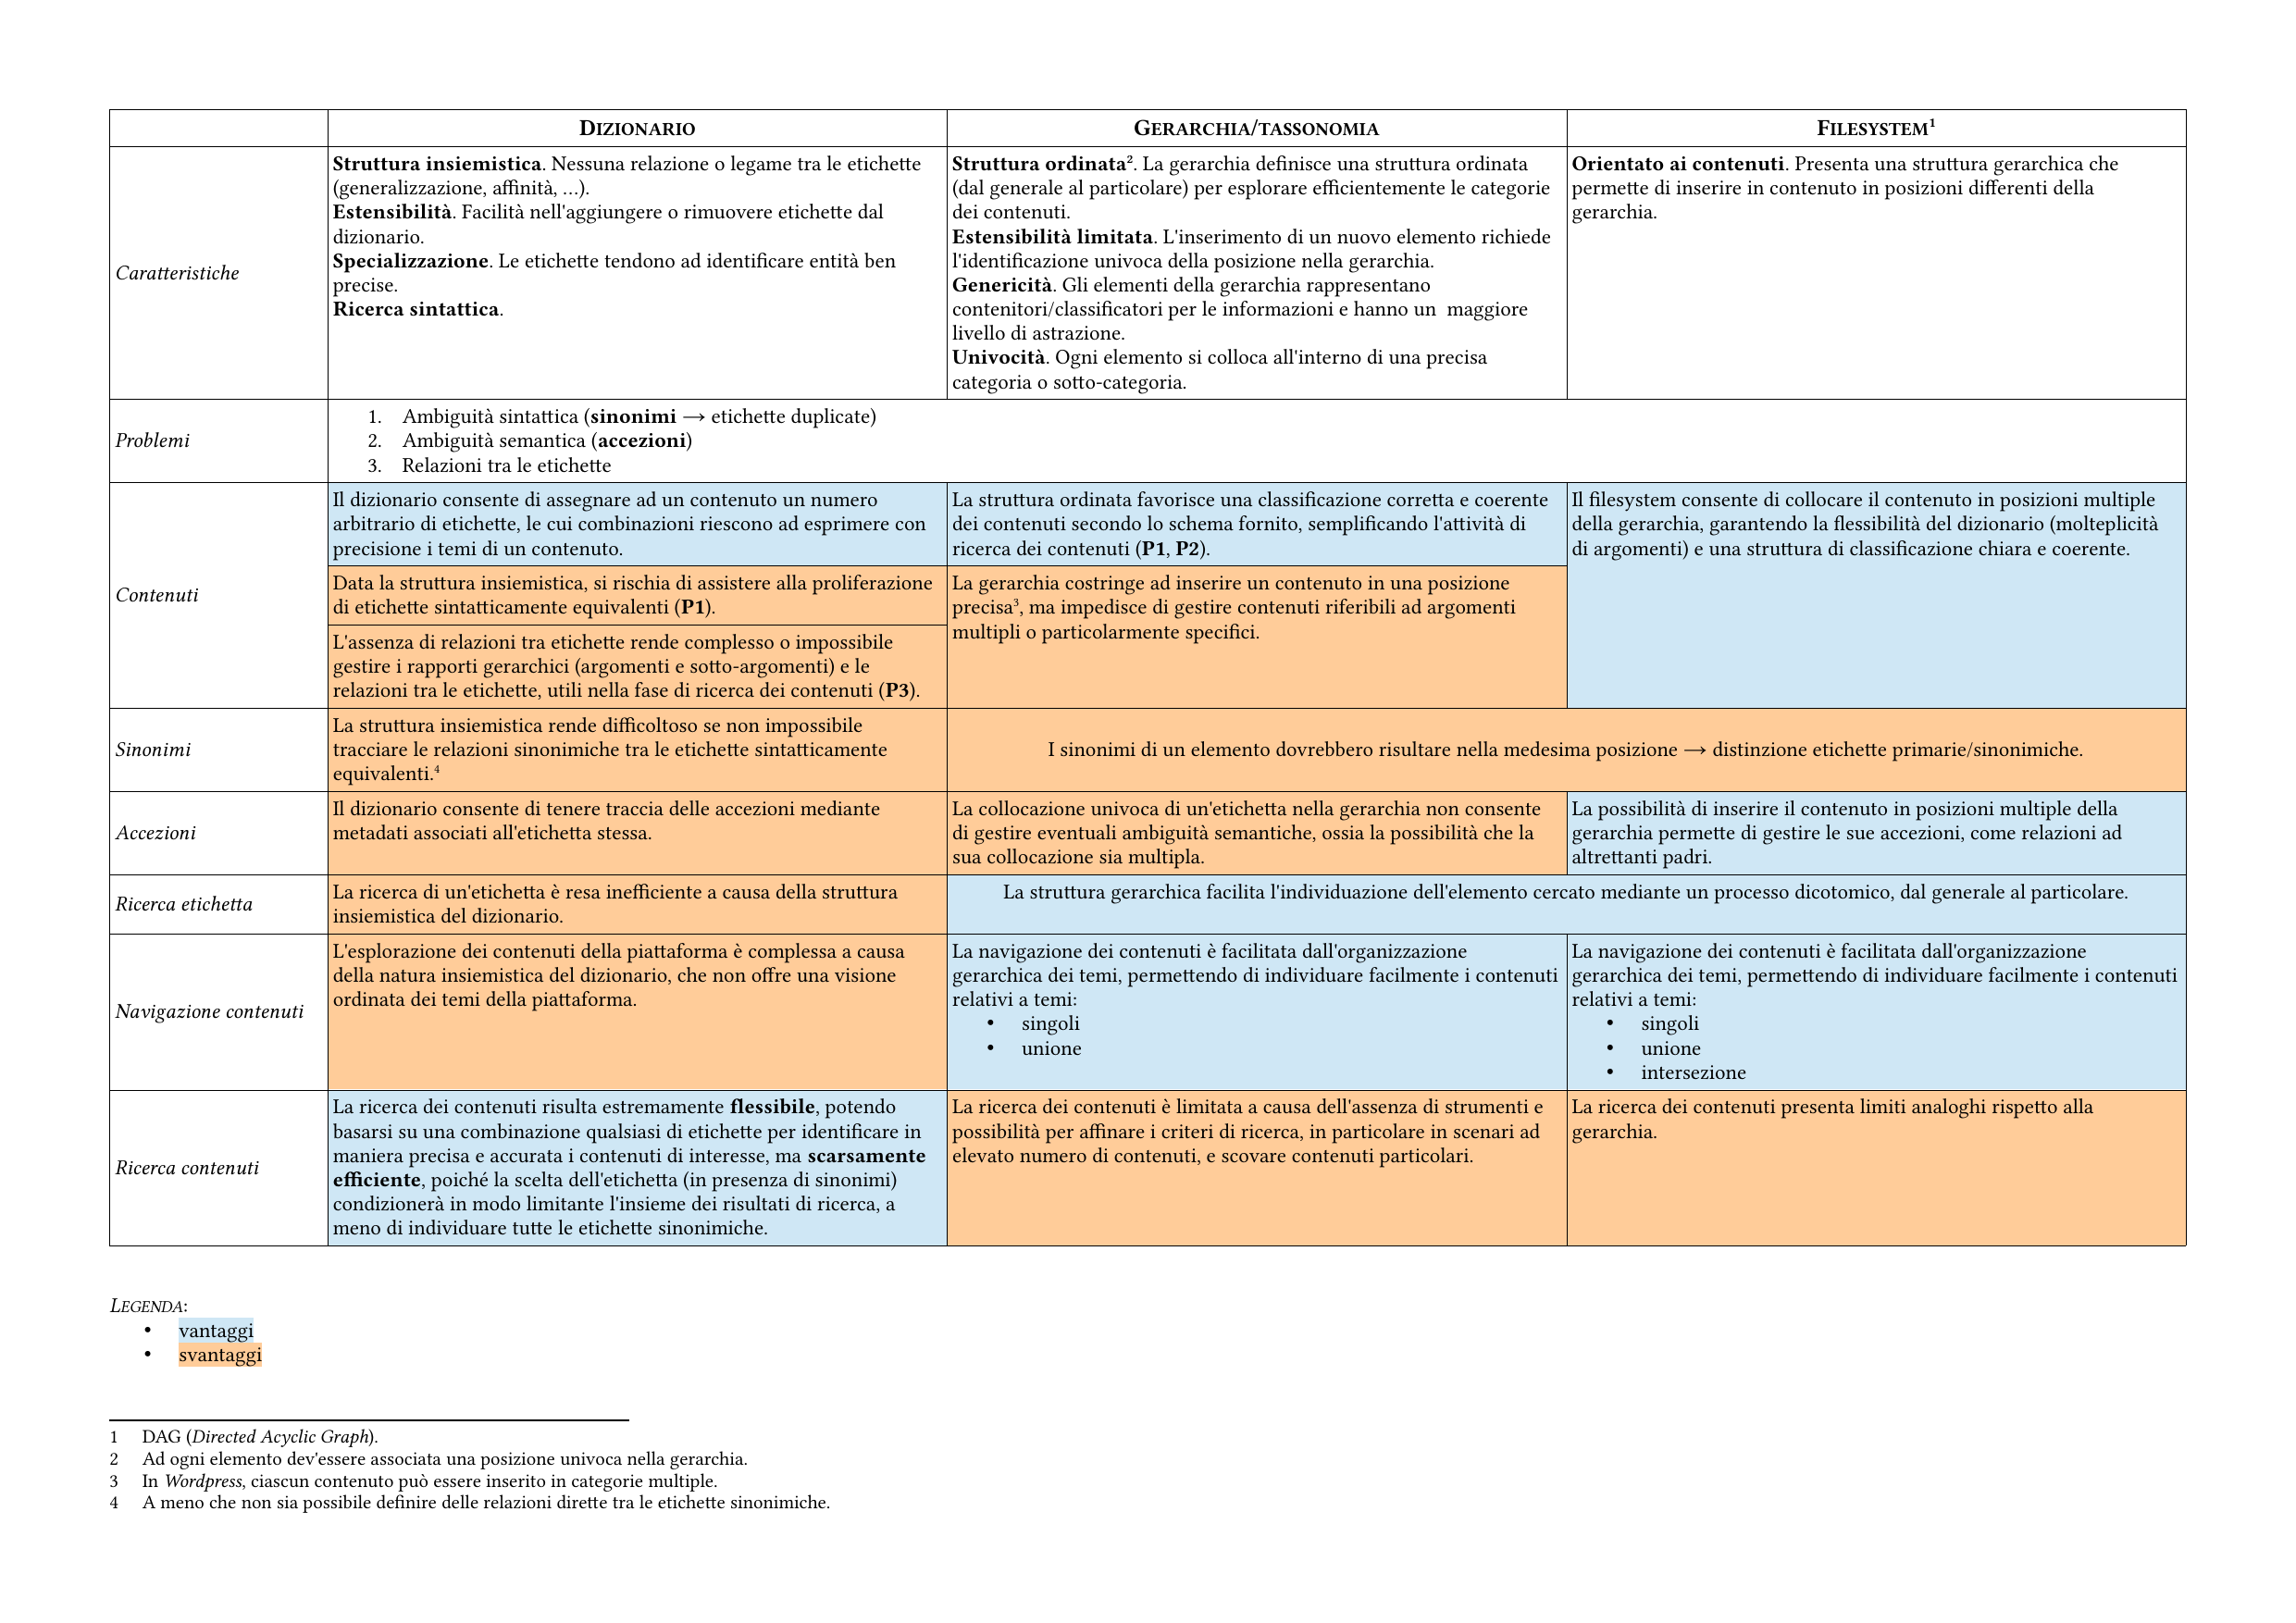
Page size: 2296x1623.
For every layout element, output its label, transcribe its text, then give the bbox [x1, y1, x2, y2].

table_cell Contenuti [110, 483, 328, 708]
table_cell Struttura insiemistica. Nessuna relazione o legame tra le etichette (generalizzazione, affinità, ...). Estensibilità. Facilità nell'aggiungere o rimuovere etichette dal dizionario. Specializzazione. Le etichette tendono ad identificare entità ben precise. Ricerca sintattica. [329, 147, 947, 399]
text Legenda: [109, 1294, 2186, 1318]
table_cell Problemi [110, 400, 328, 482]
list svantaggi [144, 1343, 2186, 1367]
table_cell Orientato ai contenuti. Presenta una struttura gerarchica che permette di inserire in contenuto in posizioni differenti della gerarchia. [1568, 147, 2186, 399]
list vantaggi [144, 1318, 2186, 1343]
table_cell Sinonimi [110, 709, 328, 791]
table_cell Data la struttura insiemistica, si rischia di assistere alla proliferazione di etichette sintatticamente equivalenti (P1). [329, 566, 947, 625]
table_cell I sinonimi di un elemento dovrebbero risultare nella medesima posizione → distinzione etichette primarie/sinonimiche. [948, 709, 2186, 791]
table_cell La navigazione dei contenuti è facilitata dall'organizzazione gerarchica dei temi, permettendo di individuare facilmente i contenuti relativi a temi: singoli unione [948, 935, 1567, 1089]
table_cell Ambiguità sintattica (sinonimi → etichette duplicate) Ambiguità semantica (accezioni) Relazioni tra le etichette [329, 400, 2186, 482]
table_cell La gerarchia costringe ad inserire un contenuto in una posizione precisa, ma impedisce di gestire contenuti riferibili ad argomenti multipli o particolarmente specifici. [948, 566, 1567, 708]
table_cell Ricerca contenuti [110, 1091, 328, 1245]
table_header [110, 110, 328, 146]
table_cell La struttura ordinata favorisce una classificazione corretta e coerente dei contenuti secondo lo schema fornito, semplificando l'attività di ricerca dei contenuti (P1, P2). [948, 483, 1567, 565]
table_cell Navigazione contenuti [110, 935, 328, 1089]
table_header Dizionario [329, 110, 947, 146]
table_header Gerarchia/tassonomia [948, 110, 1567, 146]
table_cell La possibilità di inserire il contenuto in posizioni multiple della gerarchia permette di gestire le sue accezioni, come relazioni ad altrettanti padri. [1568, 792, 2186, 874]
table_cell La ricerca dei contenuti risulta estremamente flessibile, potendo basarsi su una combinazione qualsiasi di etichette per identificare in maniera precisa e accurata i contenuti di interesse, ma scarsamente efficiente, poiché la scelta dell'etichetta (in presenza di sinonimi) condizionerà in modo limitante l'insieme dei risultati di ricerca, a meno di individuare tutte le etichette sinonimiche. [329, 1091, 947, 1245]
table_cell Ricerca etichetta [110, 875, 328, 934]
table_cell Il dizionario consente di tenere traccia delle accezioni mediante metadati associati all'etichetta stessa. [329, 792, 947, 874]
table_cell Caratteristiche [110, 147, 328, 399]
table_cell La navigazione dei contenuti è facilitata dall'organizzazione gerarchica dei temi, permettendo di individuare facilmente i contenuti relativi a temi: singoli unione intersezione [1568, 935, 2186, 1089]
table_cell Accezioni [110, 792, 328, 874]
table_cell La collocazione univoca di un'etichetta nella gerarchia non consente di gestire eventuali ambiguità semantiche, ossia la possibilità che la sua collocazione sia multipla. [948, 792, 1567, 874]
table_cell Struttura ordinata. La gerarchia definisce una struttura ordinata (dal generale al particolare) per esplorare efficientemente le categorie dei contenuti. Estensibilità limitata. L'inserimento di un nuovo elemento richiede l'identificazione univoca della posizione nella gerarchia. Genericità. Gli elementi della gerarchia rappresentano contenitori/classificatori per le informazioni e hanno un maggiore livello di astrazione. Univocità. Ogni elemento si colloca all'interno di una precisa categoria o sotto-categoria. [948, 147, 1567, 399]
table_header Filesystem [1568, 110, 2186, 146]
table_cell La ricerca dei contenuti è limitata a causa dell'assenza di strumenti e possibilità per affinare i criteri di ricerca, in particolare in scenari ad elevato numero di contenuti, e scovare contenuti particolari. [948, 1091, 1567, 1245]
table_cell La struttura gerarchica facilita l'individuazione dell'elemento cercato mediante un processo dicotomico, dal generale al particolare. [948, 875, 2186, 934]
table_cell L'assenza di relazioni tra etichette rende complesso o impossibile gestire i rapporti gerarchici (argomenti e sotto-argomenti) e le relazioni tra le etichette, utili nella fase di ricerca dei contenuti (P3). [329, 626, 947, 708]
table_cell La struttura insiemistica rende difficoltoso se non impossibile tracciare le relazioni sinonimiche tra le etichette sintatticamente equivalenti. [329, 709, 947, 791]
table_cell Il dizionario consente di assegnare ad un contenuto un numero arbitrario di etichette, le cui combinazioni riescono ad esprimere con precisione i temi di un contenuto. [329, 483, 947, 565]
table_cell Il filesystem consente di collocare il contenuto in posizioni multiple della gerarchia, garantendo la flessibilità del dizionario (molteplicità di argomenti) e una struttura di classificazione chiara e coerente. [1568, 483, 2186, 708]
table_cell La ricerca di un'etichetta è resa inefficiente a causa della struttura insiemistica del dizionario. [329, 875, 947, 934]
table_cell La ricerca dei contenuti presenta limiti analoghi rispetto alla gerarchia. [1568, 1091, 2186, 1245]
table_cell L'esplorazione dei contenuti della piattaforma è complessa a causa della natura insiemistica del dizionario, che non offre una visione ordinata dei temi della piattaforma. [329, 935, 947, 1089]
